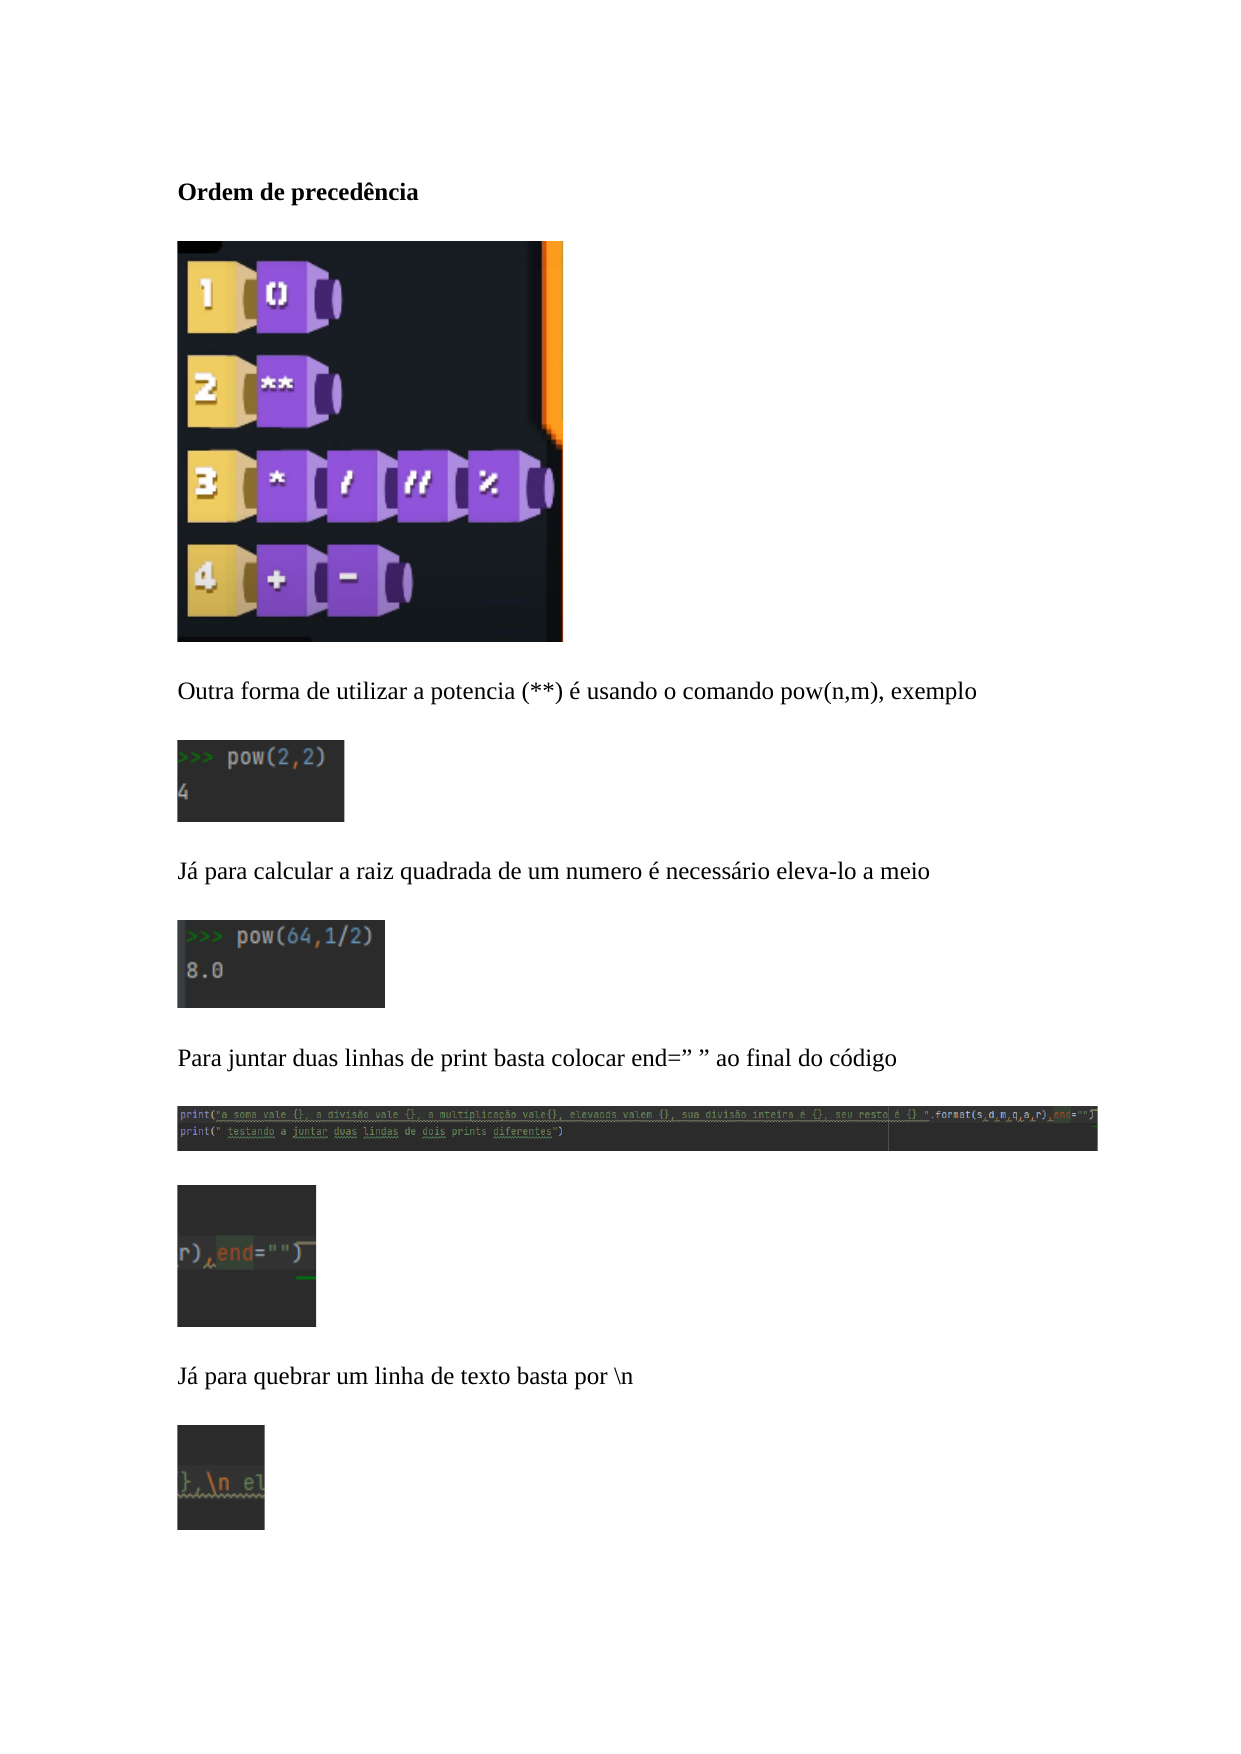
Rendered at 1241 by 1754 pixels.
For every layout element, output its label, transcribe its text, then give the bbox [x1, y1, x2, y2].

picture [177, 1106, 1098, 1151]
text Para juntar duas linhas de print basta colocar end=” ” ao final do código [177, 1043, 1122, 1071]
picture [177, 1425, 265, 1530]
text Já para calcular a raiz quadrada de um numero é necessário eleva-lo a meio [177, 856, 1122, 885]
picture [177, 241, 564, 642]
text Já para quebrar um linha de texto basta por \n [177, 1361, 1122, 1390]
picture [177, 1185, 317, 1327]
picture [177, 740, 345, 822]
text Outra forma de utilizar a potencia (**) é usando o comando pow(n,m), exemplo [177, 676, 1122, 705]
text Ordem de precedência [177, 177, 1122, 206]
picture [177, 920, 385, 1008]
